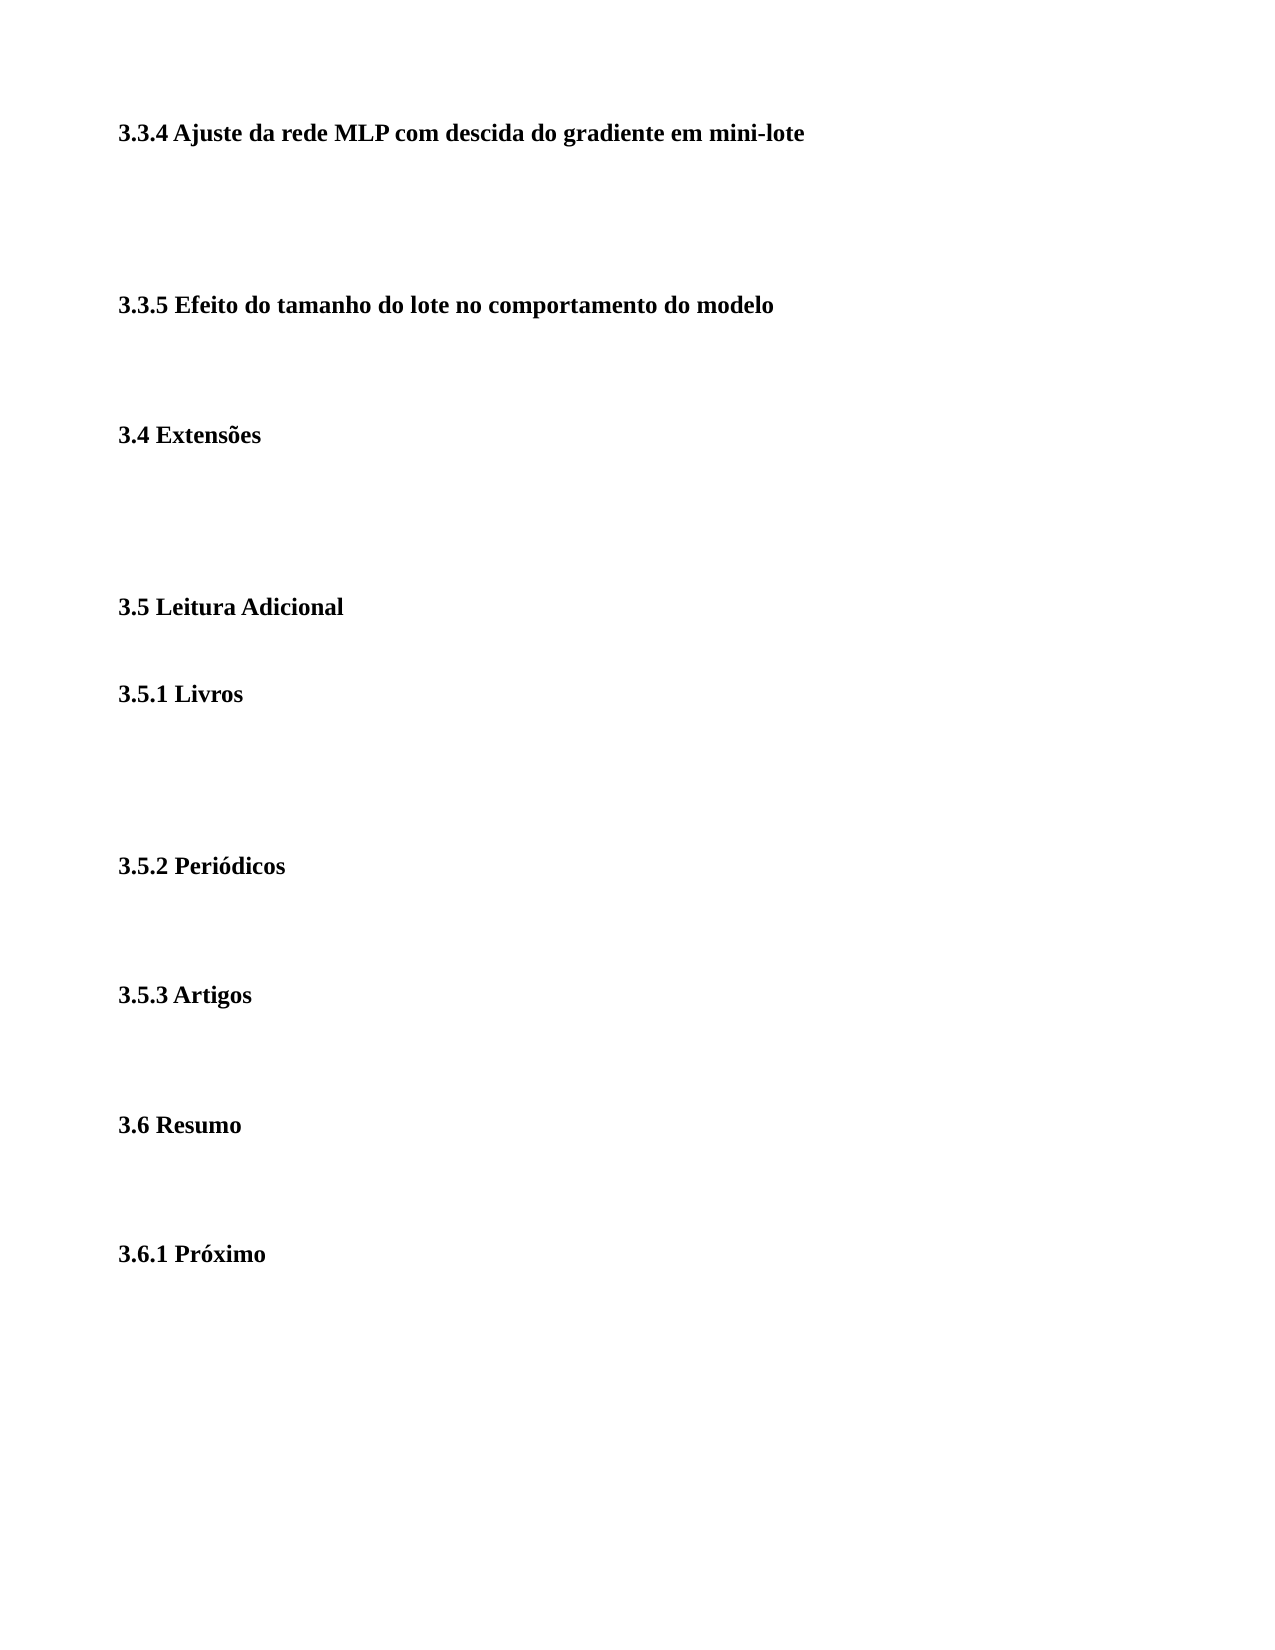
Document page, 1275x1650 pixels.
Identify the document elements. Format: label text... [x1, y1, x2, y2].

text 3.5.1 Livros [118, 679, 1157, 707]
text 3.5 Leitura Adicional [118, 592, 1157, 621]
text 3.5.2 Periódicos [118, 851, 1157, 880]
text 3.4 Extensões [118, 420, 1157, 449]
text 3.6.1 Próximo [118, 1239, 1157, 1268]
text 3.6 Resumo [118, 1110, 1157, 1139]
text 3.3.5 Efeito do tamanho do lote no comportamento do modelo [118, 291, 1157, 319]
text 3.5.3 Artigos [118, 981, 1157, 1009]
text 3.3.4 Ajuste da rede MLP com descida do gradiente em mini-lote [118, 118, 1157, 147]
